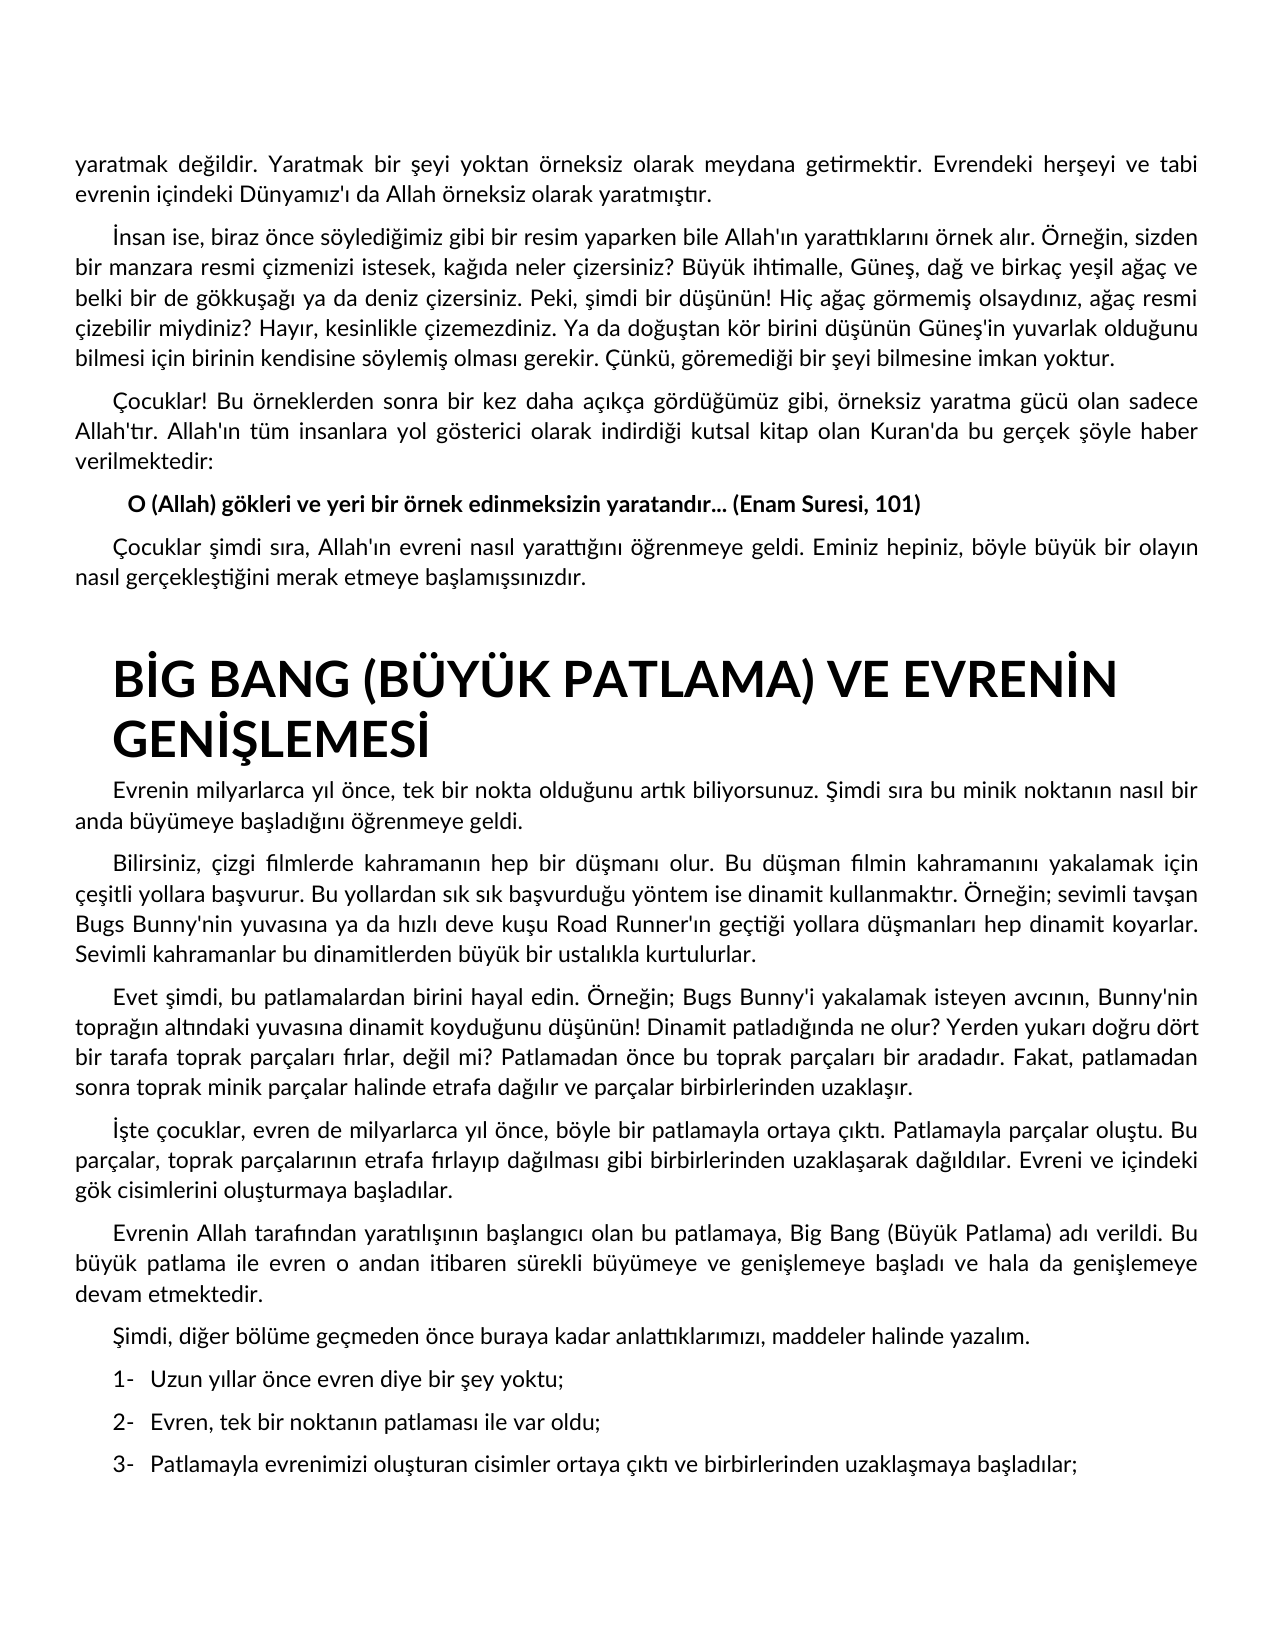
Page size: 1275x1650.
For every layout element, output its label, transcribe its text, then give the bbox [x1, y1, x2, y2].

text Evrenin milyarlarca yıl önce, tek bir nokta olduğunu artık biliyorsunuz. Şimdi sıra bu minik noktanın nasıl bir anda büyümeye başladığını öğrenmeye geldi. [75, 776, 1200, 834]
text Çocuklar! Bu örneklerden sonra bir kez daha açıkça gördüğümüz gibi, örneksiz yaratma gücü olan sadece Allah'tır. Allah'ın tüm insanlara yol gösterici olarak indirdiği kutsal kitap olan Kuran'da bu gerçek şöyle haber verilmektedir: [75, 386, 1200, 474]
text Evet şimdi, bu patlamalardan birini hayal edin. Örneğin; Bugs Bunny'i yakalamak isteyen avcının, Bunny'nin toprağın altındaki yuvasına dinamit koyduğunu düşünün! Dinamit patladığında ne olur? Yerden yukarı doğru dört bir tarafa toprak parçaları fırlar, değil mi? Patlamadan önce bu toprak parçaları bir aradadır. Fakat, patlamadan sonra toprak minik parçalar halinde etrafa dağılır ve parçalar birbirlerinden uzaklaşır. [75, 982, 1200, 1101]
text 1- Uzun yıllar önce evren diye bir şey yoktu; [75, 1365, 1200, 1392]
text O (Allah) gökleri ve yeri bir örnek edinmeksizin yaratandır... (Enam Suresi, 101) [127, 489, 1177, 517]
text 3- Patlamayla evrenimizi oluşturan cisimler ortaya çıktı ve birbirlerinden uzaklaşmaya başladılar; [75, 1450, 1200, 1478]
text Çocuklar şimdi sıra, Allah'ın evreni nasıl yarattığını öğrenmeye geldi. Eminiz hepiniz, böyle büyük bir olayın nasıl gerçekleştiğini merak etmeye başlamışsınızdır. [75, 532, 1200, 590]
text İnsan ise, biraz önce söylediğimiz gibi bir resim yaparken bile Allah'ın yarattıklarını örnek alır. Örneğin, sizden bir manzara resmi çizmenizi istesek, kağıda neler çizersiniz? Büyük ihtimalle, Güneş, dağ ve birkaç yeşil ağaç ve belki bir de gökkuşağı ya da deniz çizersiniz. Peki, şimdi bir düşünün! Hiç ağaç görmemiş olsaydınız, ağaç resmi çizebilir miydiniz? Hayır, kesinlikle çizemezdiniz. Ya da doğuştan kör birini düşünün Güneş'in yuvarlak olduğunu bilmesi için birinin kendisine söylemiş olması gerekir. Çünkü, göremediği bir şeyi bilmesine imkan yoktur. [75, 223, 1200, 371]
text Şimdi, diğer bölüme geçmeden önce buraya kadar anlattıklarımızı, maddeler halinde yazalım. [75, 1322, 1200, 1349]
text yaratmak değildir. Yaratmak bir şeyi yoktan örneksiz olarak meydana getirmektir. Evrendeki herşeyi ve tabi evrenin içindeki Dünyamız'ı da Allah örneksiz olarak yaratmıştır. [75, 150, 1200, 208]
text İşte çocuklar, evren de milyarlarca yıl önce, böyle bir patlamayla ortaya çıktı. Patlamayla parçalar oluştu. Bu parçalar, toprak parçalarının etrafa fırlayıp dağılması gibi birbirlerinden uzaklaşarak dağıldılar. Evreni ve içindeki gök cisimlerini oluşturmaya başladılar. [75, 1116, 1200, 1204]
text Bilirsiniz, çizgi filmlerde kahramanın hep bir düşmanı olur. Bu düşman filmin kahramanını yakalamak için çeşitli yollara başvurur. Bu yollardan sık sık başvurduğu yöntem ise dinamit kullanmaktır. Örneğin; sevimli tavşan Bugs Bunny'nin yuvasına ya da hızlı deve kuşu Road Runner'ın geçtiği yollara düşmanları hep dinamit koyarlar. Sevimli kahramanlar bu dinamitlerden büyük bir ustalıkla kurtulurlar. [75, 849, 1200, 967]
text Evrenin Allah tarafından yaratılışının başlangıcı olan bu patlamaya, Big Bang (Büyük Patlama) adı verildi. Bu büyük patlama ile evren o andan itibaren sürekli büyümeye ve genişlemeye başladı ve hala da genişlemeye devam etmektedir. [75, 1219, 1200, 1307]
text 2- Evren, tek bir noktanın patlaması ile var oldu; [75, 1407, 1200, 1435]
subtitle BİG BANG (BÜYÜK PATLAMA) VE EVRENİN GENİŞLEMESİ [112, 648, 1200, 768]
